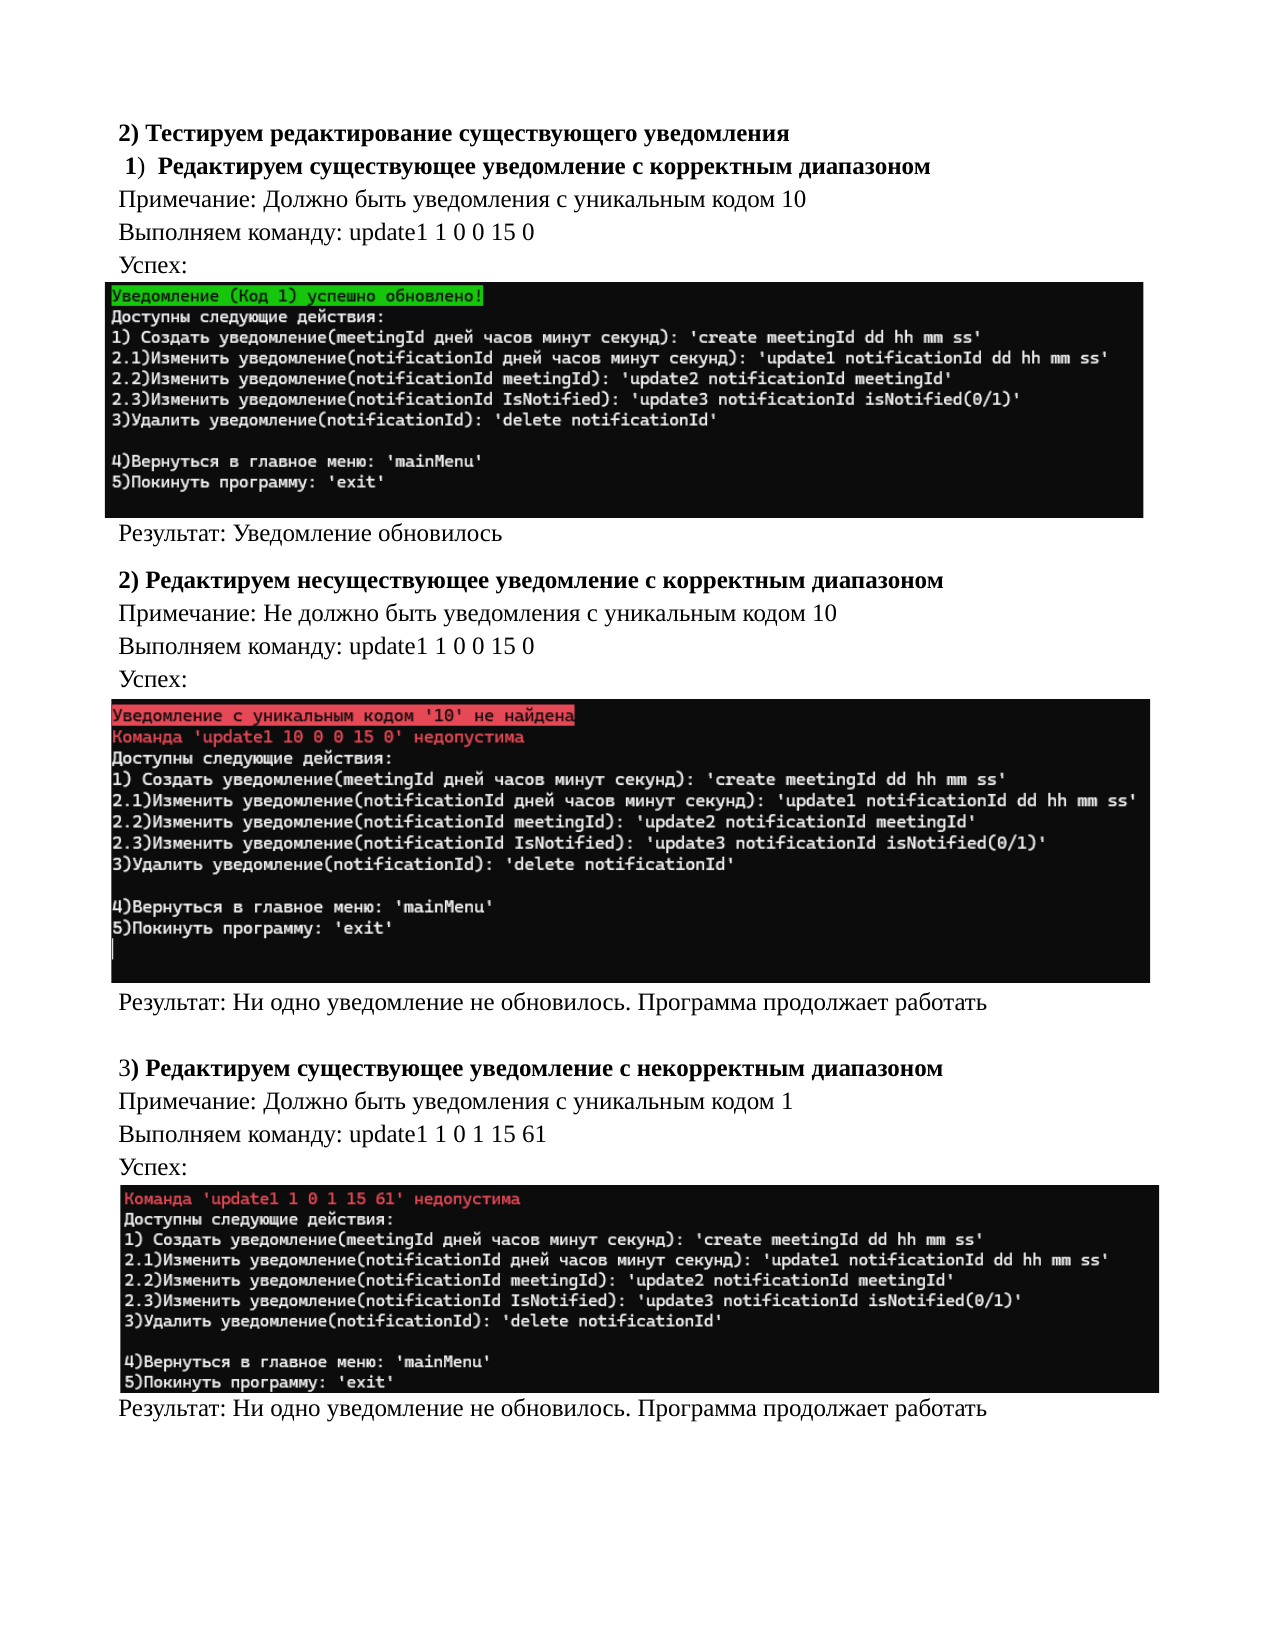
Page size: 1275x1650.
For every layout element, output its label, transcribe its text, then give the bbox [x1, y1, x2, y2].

text 2) Тестируем редактирование существующего уведомления 1) Редактируем существующее уведомление с корректным диапазоном Примечание: Должно быть уведомления с уникальным кодом 10 Выполняем команду: update1 1 0 0 15 0 Успех: Результат: Уведомление обновилось [118, 118, 1157, 546]
text Результат: Ни одно уведомление не обновилось. Программа продолжает работать 3) Редактируем существующее уведомление с некорректным диапазоном Примечание: Должно быть уведомления с уникальным кодом 1 Выполняем команду: update1 1 0 1 15 61 Успех: Результат: Ни одно уведомление не обновилось. Программа продолжает работать [118, 712, 1157, 1422]
picture [111, 699, 1151, 983]
picture [104, 282, 1144, 518]
picture [120, 1185, 1160, 1393]
text 2) Редактируем несуществующее уведомление с корректным диапазоном Примечание: Не должно быть уведомления с уникальным кодом 10 Выполняем команду: update1 1 0 0 15 0 Успех: [118, 565, 1157, 693]
